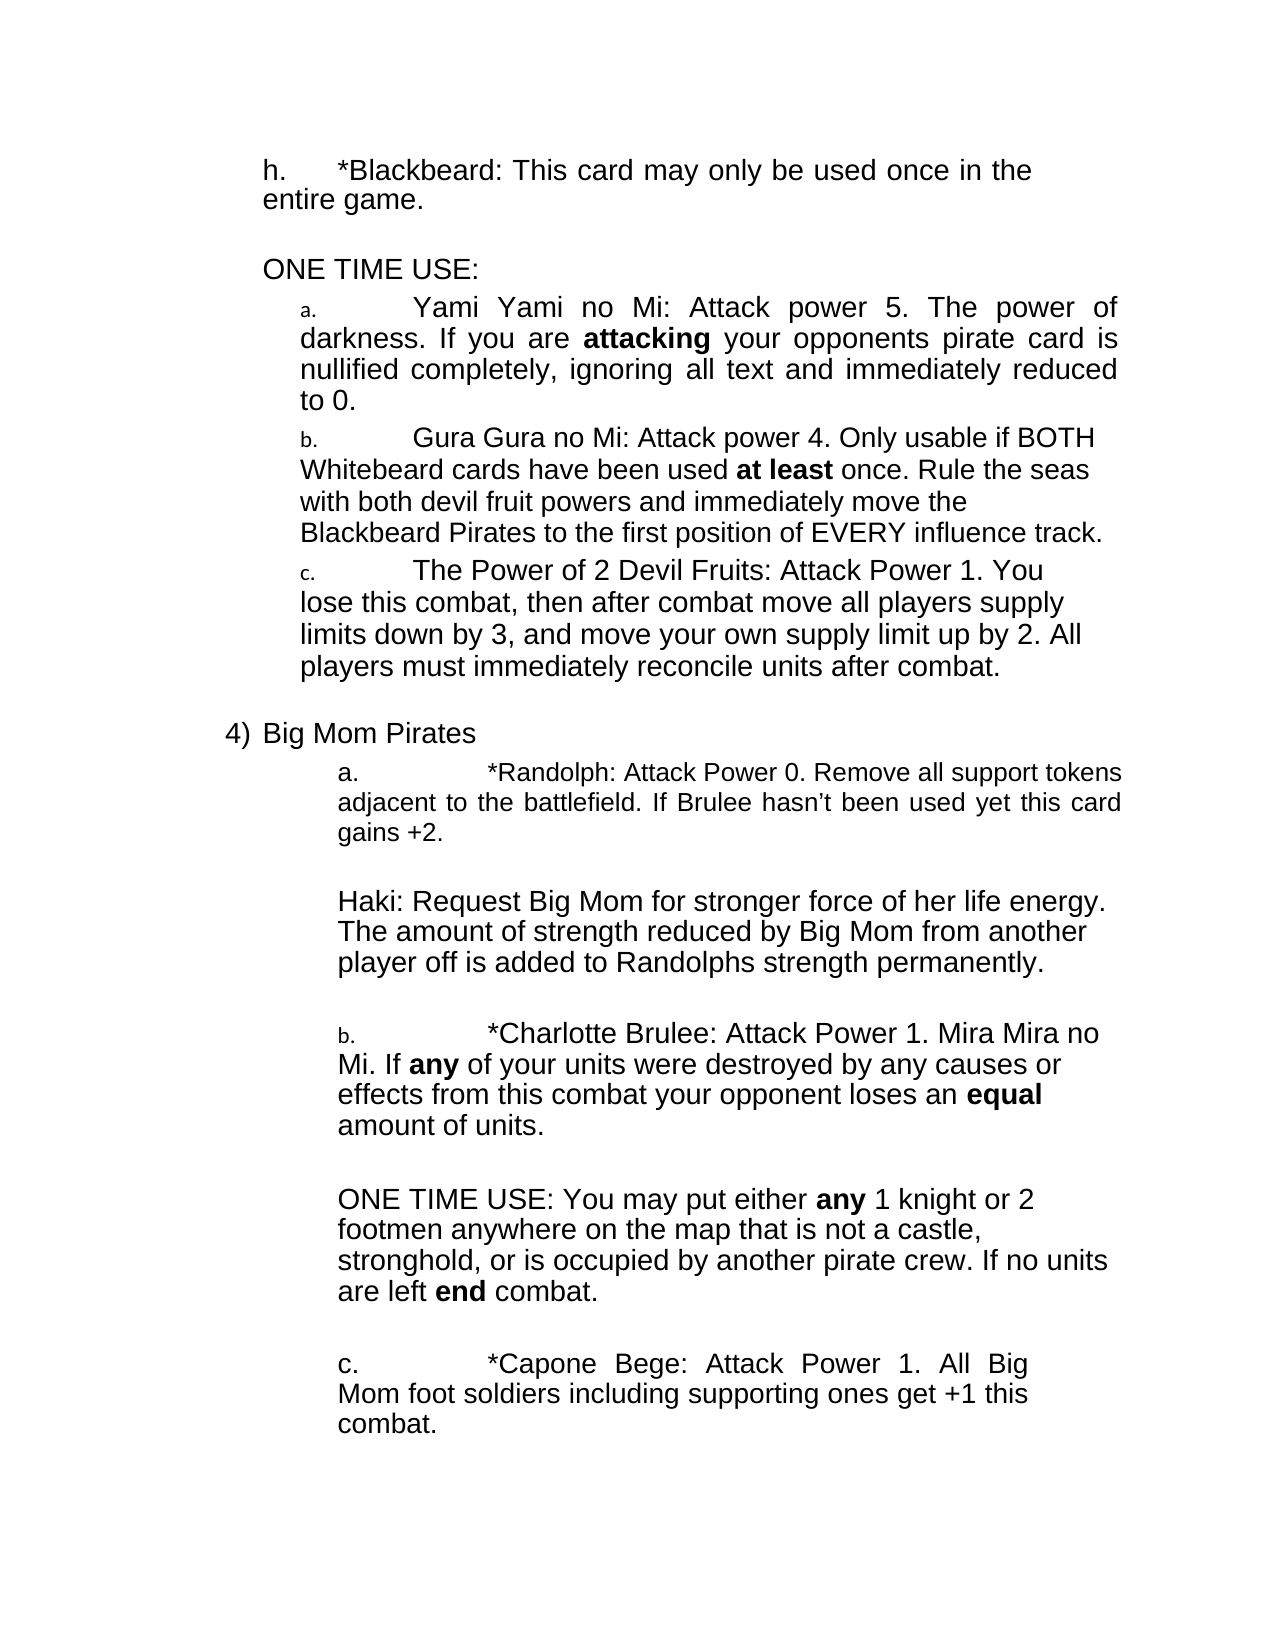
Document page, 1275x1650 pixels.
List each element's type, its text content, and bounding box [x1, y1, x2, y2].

list *Charlotte Brulee: Attack Power 1. Mira Mira no Mi. If any of your units were destroyed by any causes or effects from this combat your opponent loses an equal amount of units. [337, 1019, 1117, 1142]
text ONE TIME USE: You may put either any 1 knight or 2 footmen anywhere on the map that is not a castle, stronghold, or is occupied by another pirate crew. If no units are left end combat. [337, 1185, 1121, 1307]
list *Randolph: Attack Power 0. Remove all support tokens adjacent to the battlefield. If Brulee hasn’t been used yet this card gains +2. [337, 757, 1123, 847]
list The Power of 2 Devil Fruits: Attack Power 1. You lose this combat, then after combat move all players supply limits down by 3, and move your own supply limit up by 2. All players must immediately reconcile units after combat. [300, 555, 1102, 683]
list Yami Yami no Mi: Attack power 5. The power of darkness. If you are attacking your opponents pirate card is nullified completely, ignoring all text and immediately reduced to 0. [300, 292, 1119, 416]
text ONE TIME USE: [262, 252, 1123, 286]
text Haki: Request Big Mom for stronger force of her life energy. The amount of strength reduced by Big Mom from another player off is added to Randolphs strength permanently. [337, 887, 1121, 978]
list Gura Gura no Mi: Attack power 4. Only usable if BOTH Whitebeard cards have been used at least once. Rule the seas with both devil fruit powers and immediately move the Blackbeard Pirates to the first position of EVERY influence track. [300, 423, 1114, 549]
list *Blackbeard: This card may only be used once in the entire game. [262, 157, 1033, 216]
list Big Mom Pirates [225, 716, 1123, 750]
list *Capone Bege: Attack Power 1. All Big Mom foot soldiers including supporting ones get +1 this combat. [337, 1350, 1029, 1439]
